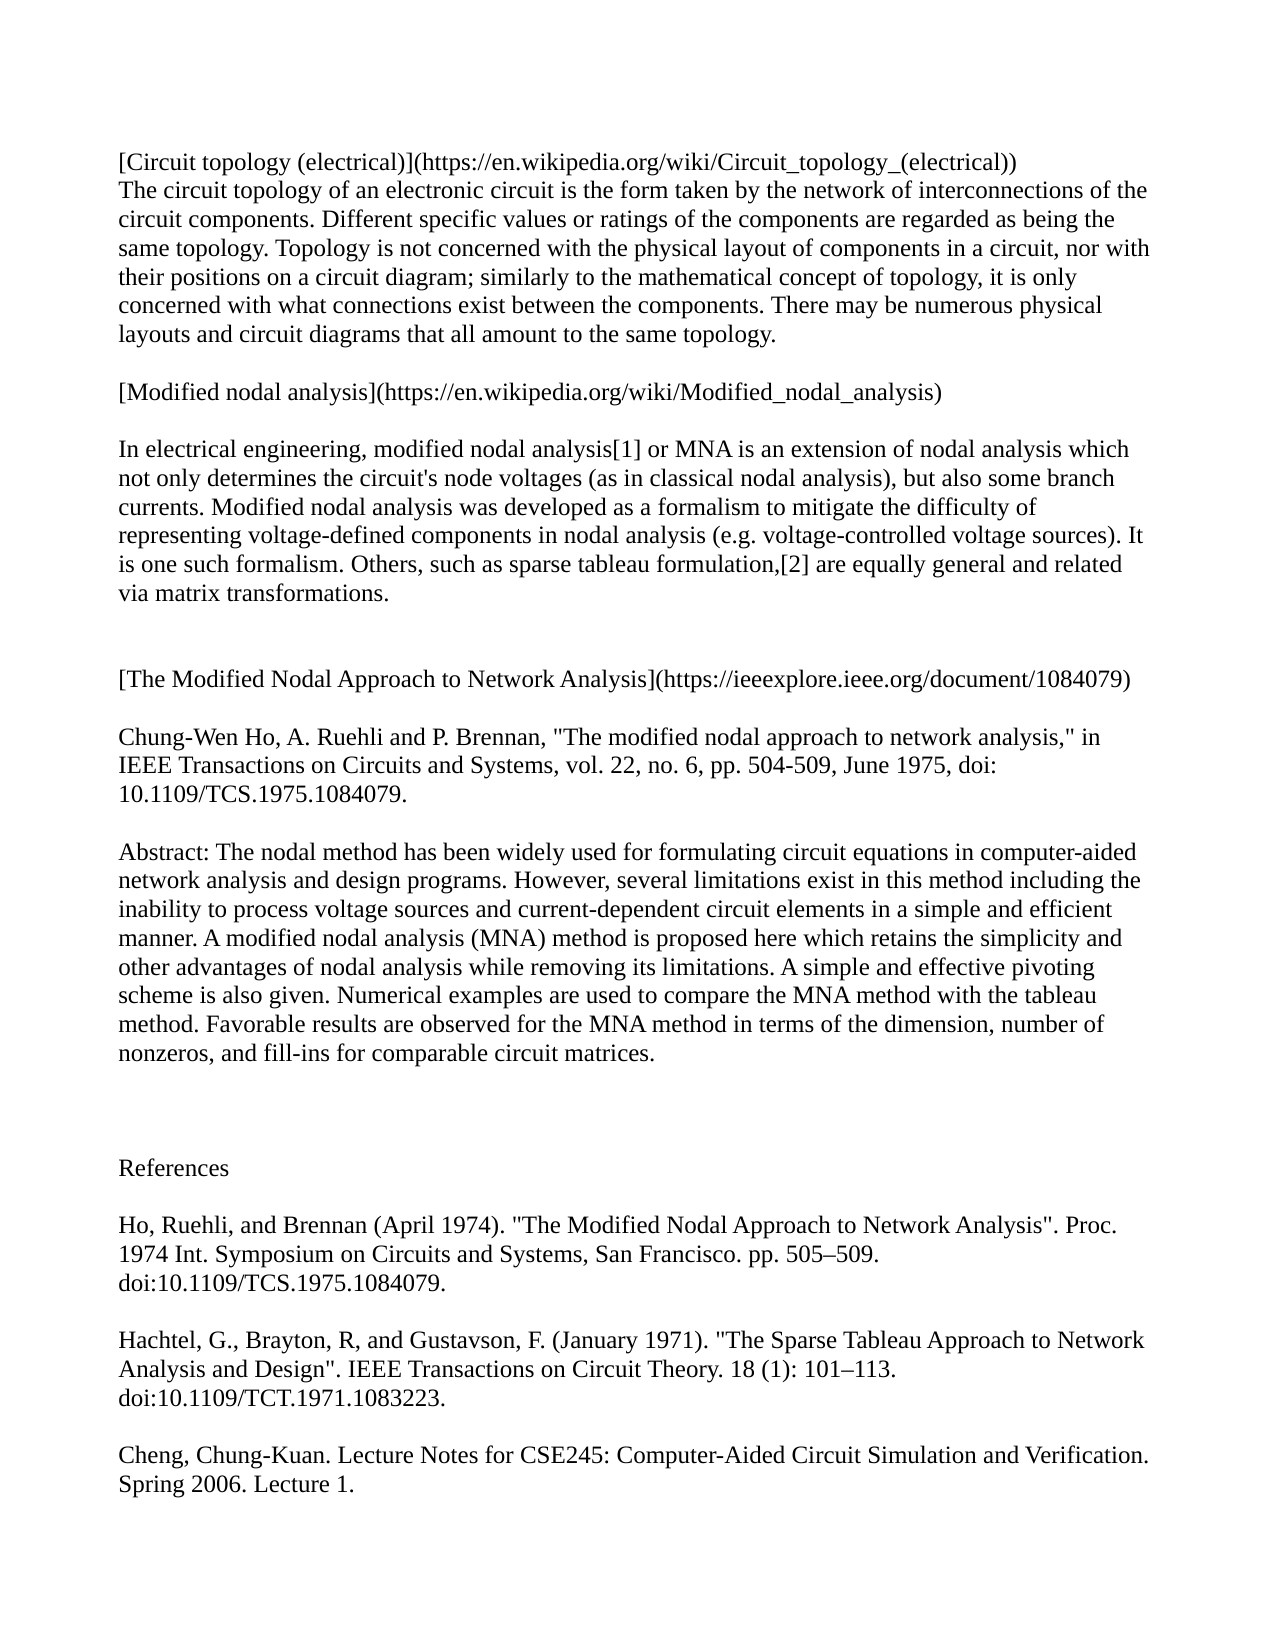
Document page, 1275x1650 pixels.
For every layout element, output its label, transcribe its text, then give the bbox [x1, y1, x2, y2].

text [Modified nodal analysis](https://en.wikipedia.org/wiki/Modified_nodal_analysis) [118, 377, 1157, 406]
text Cheng, Chung-Kuan. Lecture Notes for CSE245: Computer-Aided Circuit Simulation and Verification. Spring 2006. Lecture 1. [118, 1441, 1157, 1498]
text [Circuit topology (electrical)](https://en.wikipedia.org/wiki/Circuit_topology_(electrical)) [118, 147, 1157, 176]
text Chung-Wen Ho, A. Ruehli and P. Brennan, "The modified nodal approach to network analysis," in IEEE Transactions on Circuits and Systems, vol. 22, no. 6, pp. 504-509, June 1975, doi: 10.1109/TCS.1975.1084079. [118, 722, 1157, 808]
text [The Modified Nodal Approach to Network Analysis](https://ieeexplore.ieee.org/document/1084079) [118, 664, 1157, 693]
text The circuit topology of an electronic circuit is the form taken by the network of interconnections of the circuit components. Different specific values or ratings of the components are regarded as being the same topology. Topology is not concerned with the physical layout of components in a circuit, nor with their positions on a circuit diagram; similarly to the mathematical concept of topology, it is only concerned with what connections exist between the components. There may be numerous physical layouts and circuit diagrams that all amount to the same topology. [118, 176, 1157, 348]
text In electrical engineering, modified nodal analysis[1] or MNA is an extension of nodal analysis which not only determines the circuit's node voltages (as in classical nodal analysis), but also some branch currents. Modified nodal analysis was developed as a formalism to mitigate the difficulty of representing voltage-defined components in nodal analysis (e.g. voltage-controlled voltage sources). It is one such formalism. Others, such as sparse tableau formulation,[2] are equally general and related via matrix transformations. [118, 434, 1157, 607]
text Abstract: The nodal method has been widely used for formulating circuit equations in computer-aided network analysis and design programs. However, several limitations exist in this method including the inability to process voltage sources and current-dependent circuit elements in a simple and efficient manner. A modified nodal analysis (MNA) method is proposed here which retains the simplicity and other advantages of nodal analysis while removing its limitations. A simple and effective pivoting scheme is also given. Numerical examples are used to compare the MNA method with the tableau method. Favorable results are observed for the MNA method in terms of the dimension, number of nonzeros, and fill-ins for comparable circuit matrices. [118, 837, 1157, 1067]
text References [118, 1153, 1157, 1182]
text Ho, Ruehli, and Brennan (April 1974). "The Modified Nodal Approach to Network Analysis". Proc. 1974 Int. Symposium on Circuits and Systems, San Francisco. pp. 505–509. doi:10.1109/TCS.1975.1084079. [118, 1211, 1157, 1297]
text Hachtel, G., Brayton, R, and Gustavson, F. (January 1971). "The Sparse Tableau Approach to Network Analysis and Design". IEEE Transactions on Circuit Theory. 18 (1): 101–113. doi:10.1109/TCT.1971.1083223. [118, 1326, 1157, 1412]
